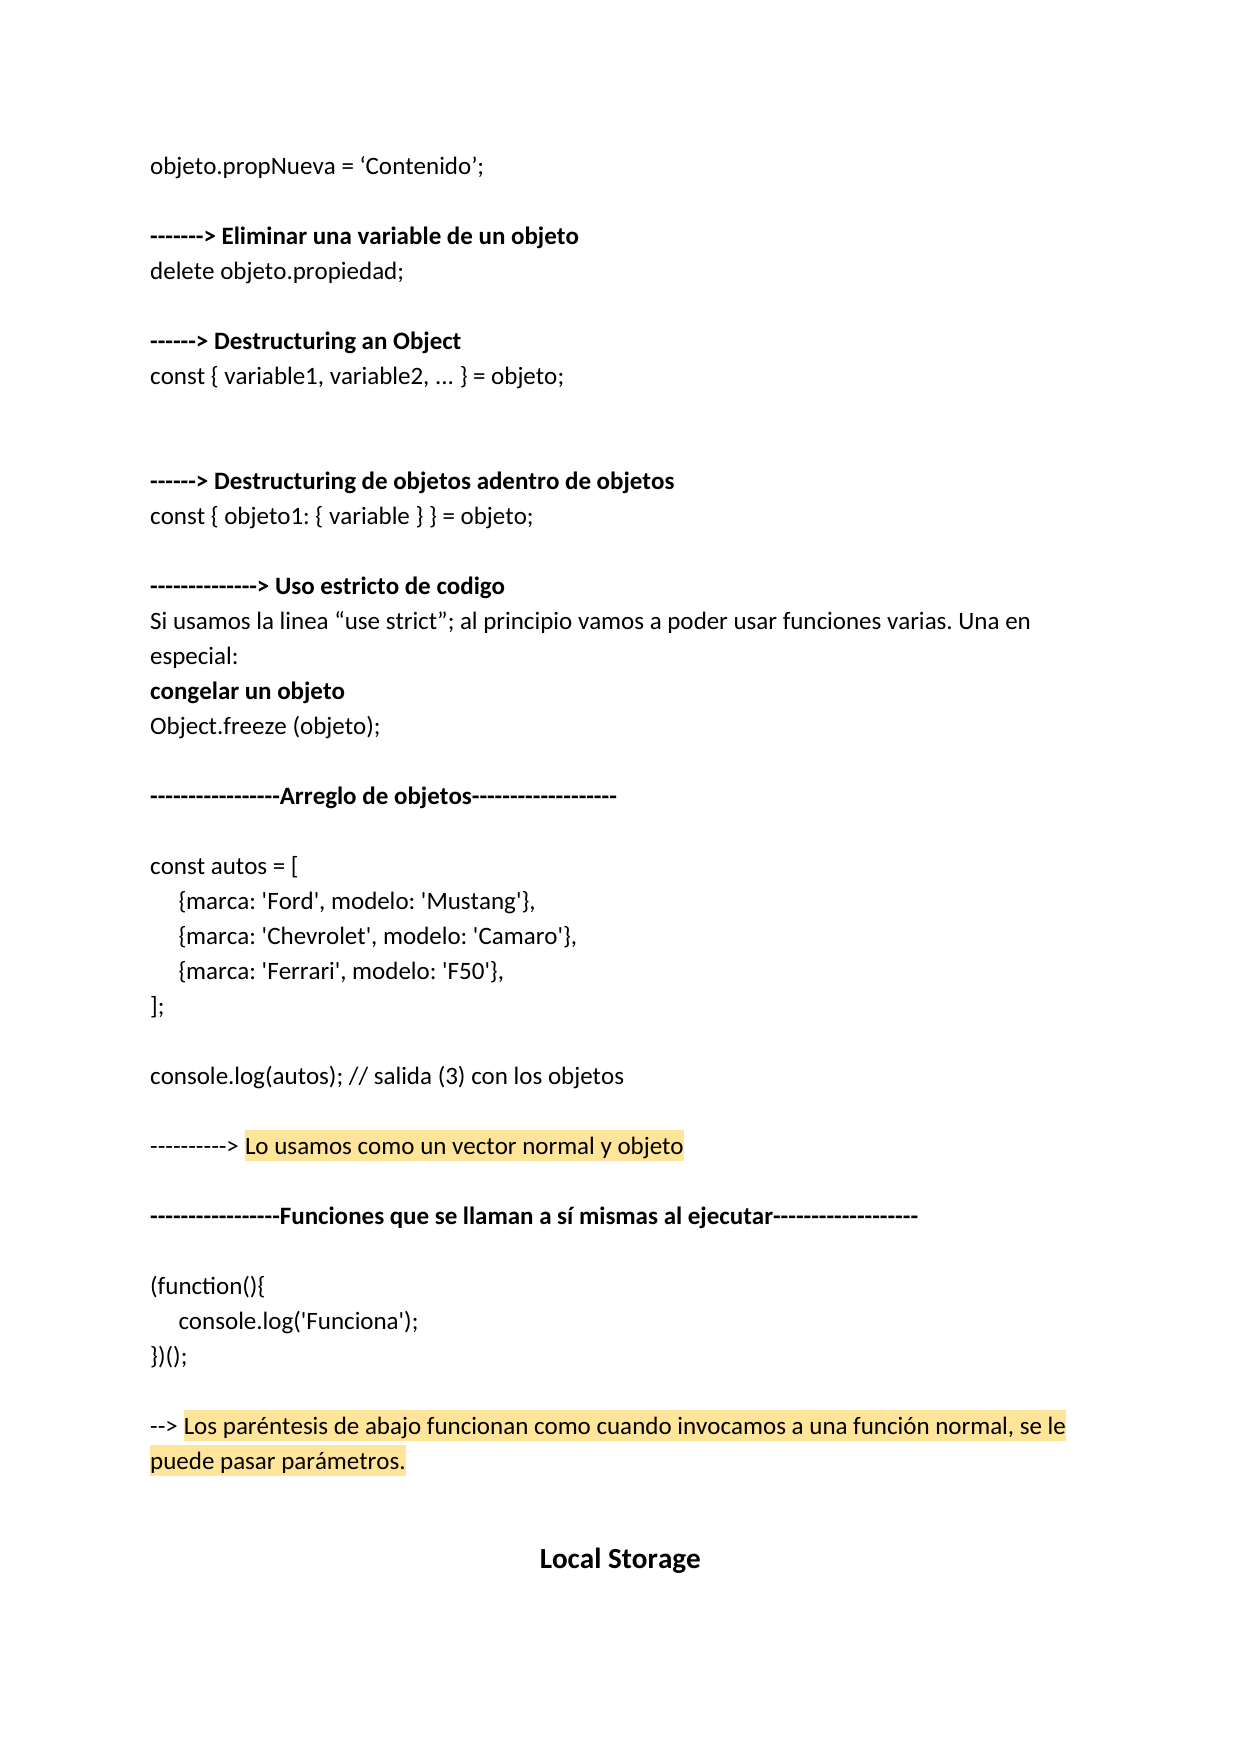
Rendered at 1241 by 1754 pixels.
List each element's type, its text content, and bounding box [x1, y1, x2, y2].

text objeto.propNueva = ‘Contenido’; [150, 150, 1090, 181]
text ----------> Lo usamos como un vector normal y objeto [150, 1130, 1090, 1161]
text -----------------Funciones que se llaman a sí mismas al ejecutar------------------- [150, 1200, 1090, 1231]
text --> Los paréntesis de abajo funcionan como cuando invocamos a una función normal, se le puede pasar parámetros. [150, 1410, 1090, 1476]
text {marca: 'Ford', modelo: 'Mustang'}, [150, 885, 1090, 916]
text {marca: 'Chevrolet', modelo: 'Camaro'}, [150, 920, 1090, 951]
text delete objeto.propiedad; [150, 255, 1090, 286]
text const autos = [ [150, 850, 1090, 881]
text ]; [150, 990, 1090, 1021]
text const { objeto1: { variable } } = objeto; [150, 500, 1090, 531]
text })(); [150, 1340, 1090, 1371]
text Si usamos la linea “use strict”; al principio vamos a poder usar funciones varias. Una en especial: [150, 605, 1090, 671]
text console.log(autos); // salida (3) con los objetos [150, 1060, 1090, 1091]
text const { variable1, variable2, ... } = objeto; [150, 360, 1090, 391]
text ------> Destructuring de objetos adentro de objetos [150, 465, 1090, 496]
text {marca: 'Ferrari', modelo: 'F50'}, [150, 955, 1090, 986]
text Object.freeze (objeto); [150, 710, 1090, 741]
text --------------> Uso estricto de codigo [150, 570, 1090, 601]
text congelar un objeto [150, 675, 1090, 706]
text Local Storage [150, 1540, 1090, 1576]
text -------> Eliminar una variable de un objeto [150, 220, 1090, 251]
text (function(){ [150, 1270, 1090, 1301]
text console.log('Funciona'); [150, 1305, 1090, 1336]
text ------> Destructuring an Object [150, 325, 1090, 356]
text -----------------Arreglo de objetos------------------- [150, 780, 1090, 811]
